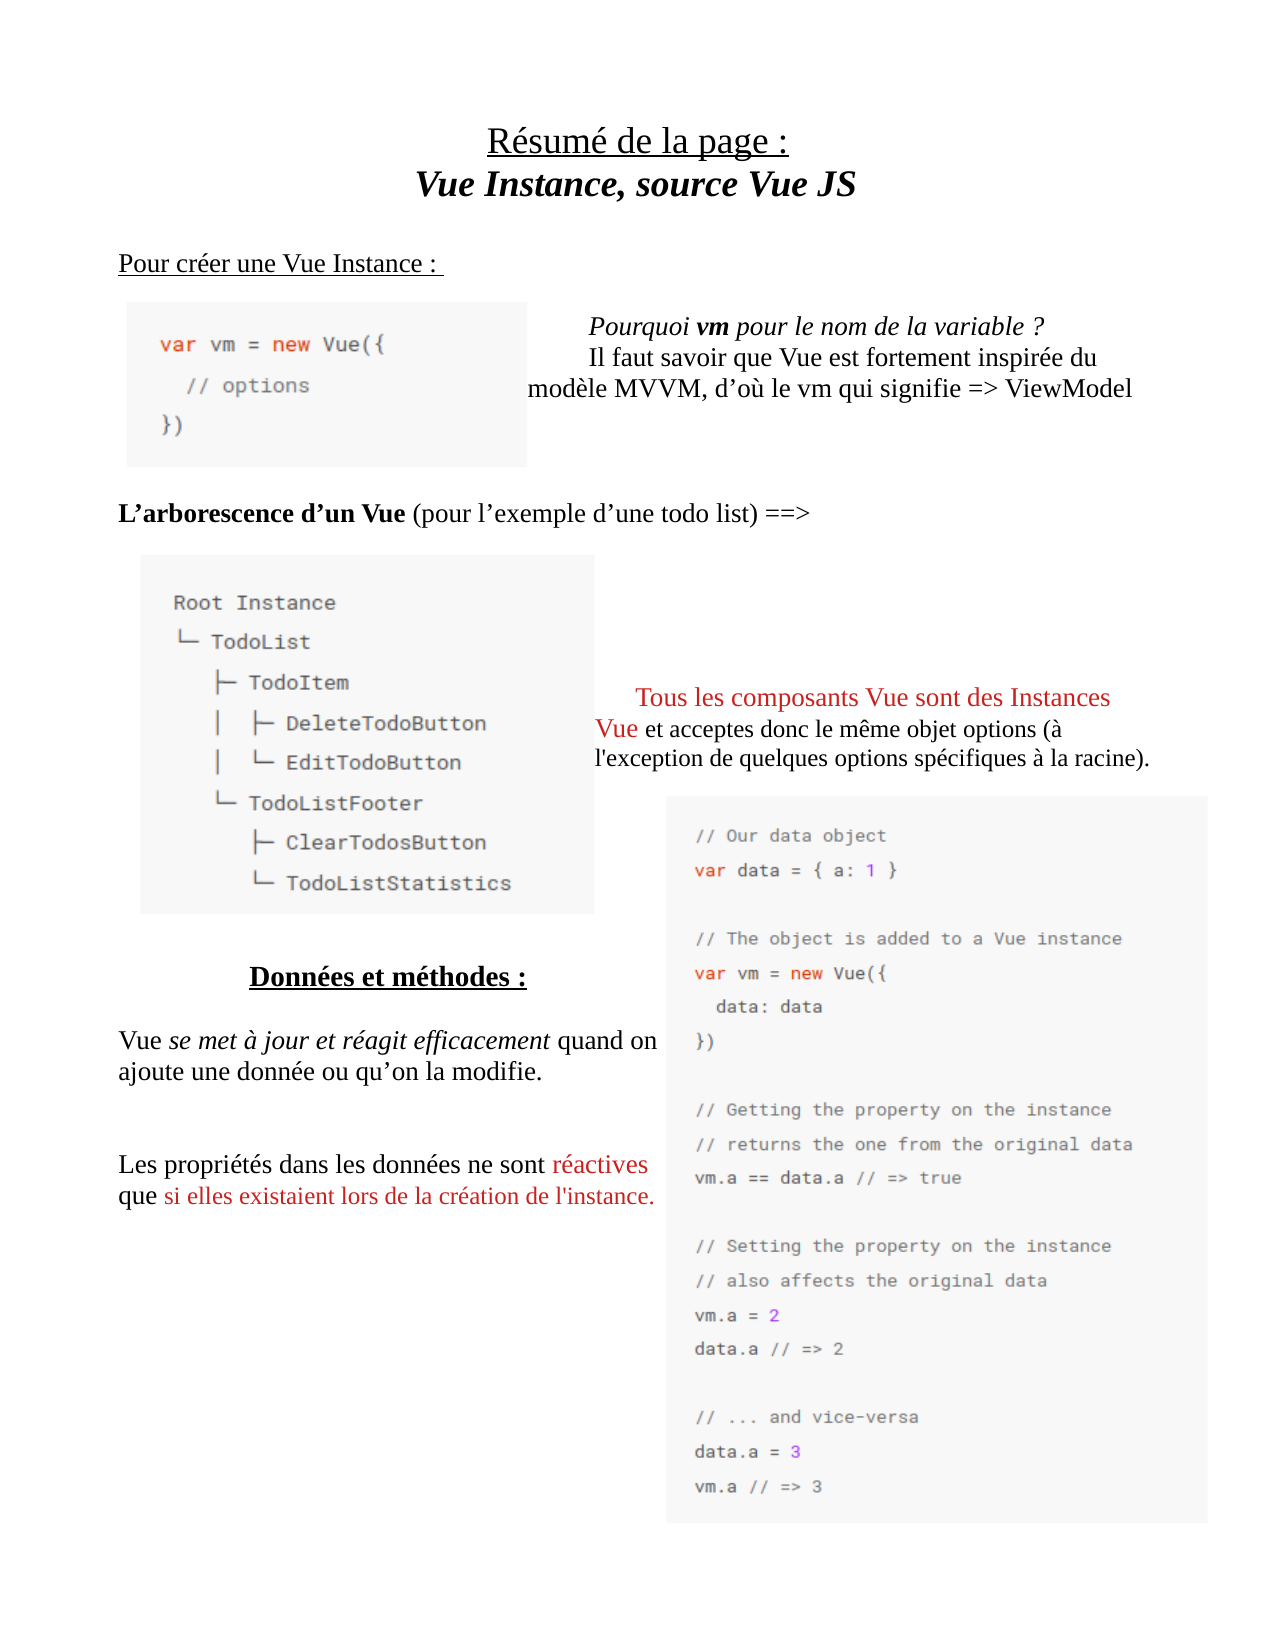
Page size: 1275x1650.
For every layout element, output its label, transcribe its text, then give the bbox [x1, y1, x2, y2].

text L’arborescence d’un Vue (pour l’exemple d’une todo list) ==> [118, 497, 1157, 528]
picture [657, 791, 1208, 1530]
text Pour créer une Vue Instance : [118, 247, 1157, 279]
text Vue Instance, source Vue JS [118, 161, 1157, 204]
picture [140, 552, 595, 914]
text Vue se met à jour et réagit efficacement quand on ajoute une donnée ou qu’on la modifie. [118, 1024, 657, 1086]
text Données et méthodes : [118, 959, 657, 993]
text Pourquoi vm pour le nom de la variable ? [528, 310, 1157, 341]
text Tous les composants Vue sont des Instances Vue et acceptes donc le même objet options (à l'exception de quelques options spécifiques à la racine). [595, 681, 1157, 772]
text Résumé de la page : [118, 118, 1157, 161]
text Il faut savoir que Vue est fortement inspirée du modèle MVVM, d’où le vm qui signifie => ViewModel [528, 341, 1157, 403]
picture [116, 302, 528, 467]
text Les propriétés dans les données ne sont réactives que si elles existaient lors de la création de l'instance. [118, 1148, 657, 1211]
